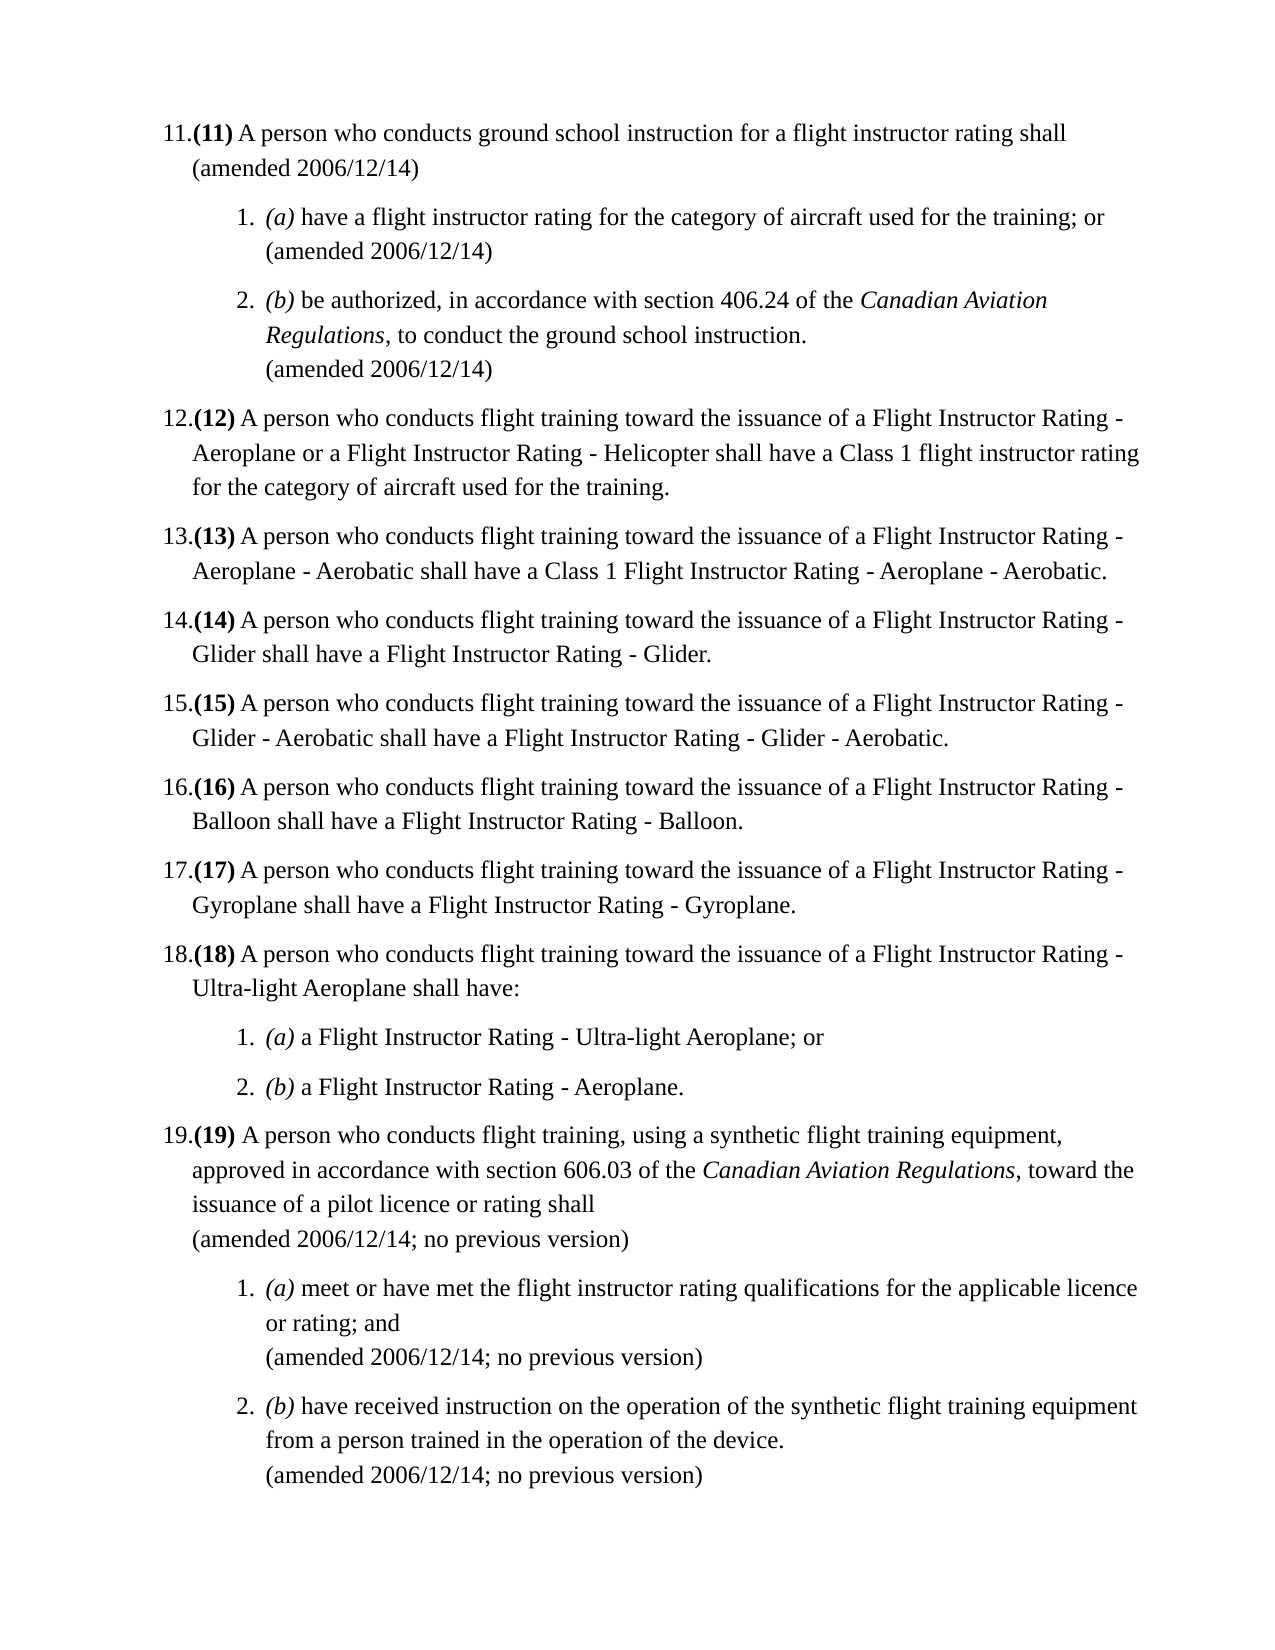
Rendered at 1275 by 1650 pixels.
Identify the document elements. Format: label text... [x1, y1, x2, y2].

list (b) have received instruction on the operation of the synthetic flight training equipment from a person trained in the operation of the device. (amended 2006/12/14; no previous version) [236, 1391, 1157, 1489]
list (b) a Flight Instructor Rating - Aeroplane. [236, 1072, 1157, 1100]
list (12) A person who conducts flight training toward the issuance of a Flight Instructor Rating - Aeroplane or a Flight Instructor Rating - Helicopter shall have a Class 1 flight instructor rating for the category of aircraft used for the training. [162, 403, 1157, 501]
list (17) A person who conducts flight training toward the issuance of a Flight Instructor Rating - Gyroplane shall have a Flight Instructor Rating - Gyroplane. [162, 855, 1157, 919]
list (a) meet or have met the flight instructor rating qualifications for the applicable licence or rating; and (amended 2006/12/14; no previous version) [236, 1273, 1157, 1371]
list (13) A person who conducts flight training toward the issuance of a Flight Instructor Rating - Aeroplane - Aerobatic shall have a Class 1 Flight Instructor Rating - Aeroplane - Aerobatic. [162, 521, 1157, 584]
list (18) A person who conducts flight training toward the issuance of a Flight Instructor Rating - Ultra-light Aeroplane shall have: [162, 939, 1157, 1002]
list (11) A person who conducts ground school instruction for a flight instructor rating shall (amended 2006/12/14) [162, 118, 1157, 181]
list (15) A person who conducts flight training toward the issuance of a Flight Instructor Rating - Glider - Aerobatic shall have a Flight Instructor Rating - Glider - Aerobatic. [162, 688, 1157, 752]
list (19) A person who conducts flight training, using a synthetic flight training equipment, approved in accordance with section 606.03 of the Canadian Aviation Regulations, toward the issuance of a pilot licence or rating shall (amended 2006/12/14; no previous version) [162, 1121, 1157, 1253]
list (14) A person who conducts flight training toward the issuance of a Flight Instructor Rating - Glider shall have a Flight Instructor Rating - Glider. [162, 605, 1157, 668]
list (16) A person who conducts flight training toward the issuance of a Flight Instructor Rating - Balloon shall have a Flight Instructor Rating - Balloon. [162, 772, 1157, 835]
list (a) a Flight Instructor Rating - Ultra-light Aeroplane; or [236, 1022, 1157, 1051]
list (b) be authorized, in accordance with section 406.24 of the Canadian Aviation Regulations, to conduct the ground school instruction. (amended 2006/12/14) [236, 285, 1157, 383]
list (a) have a flight instructor rating for the category of aircraft used for the training; or (amended 2006/12/14) [236, 202, 1157, 265]
